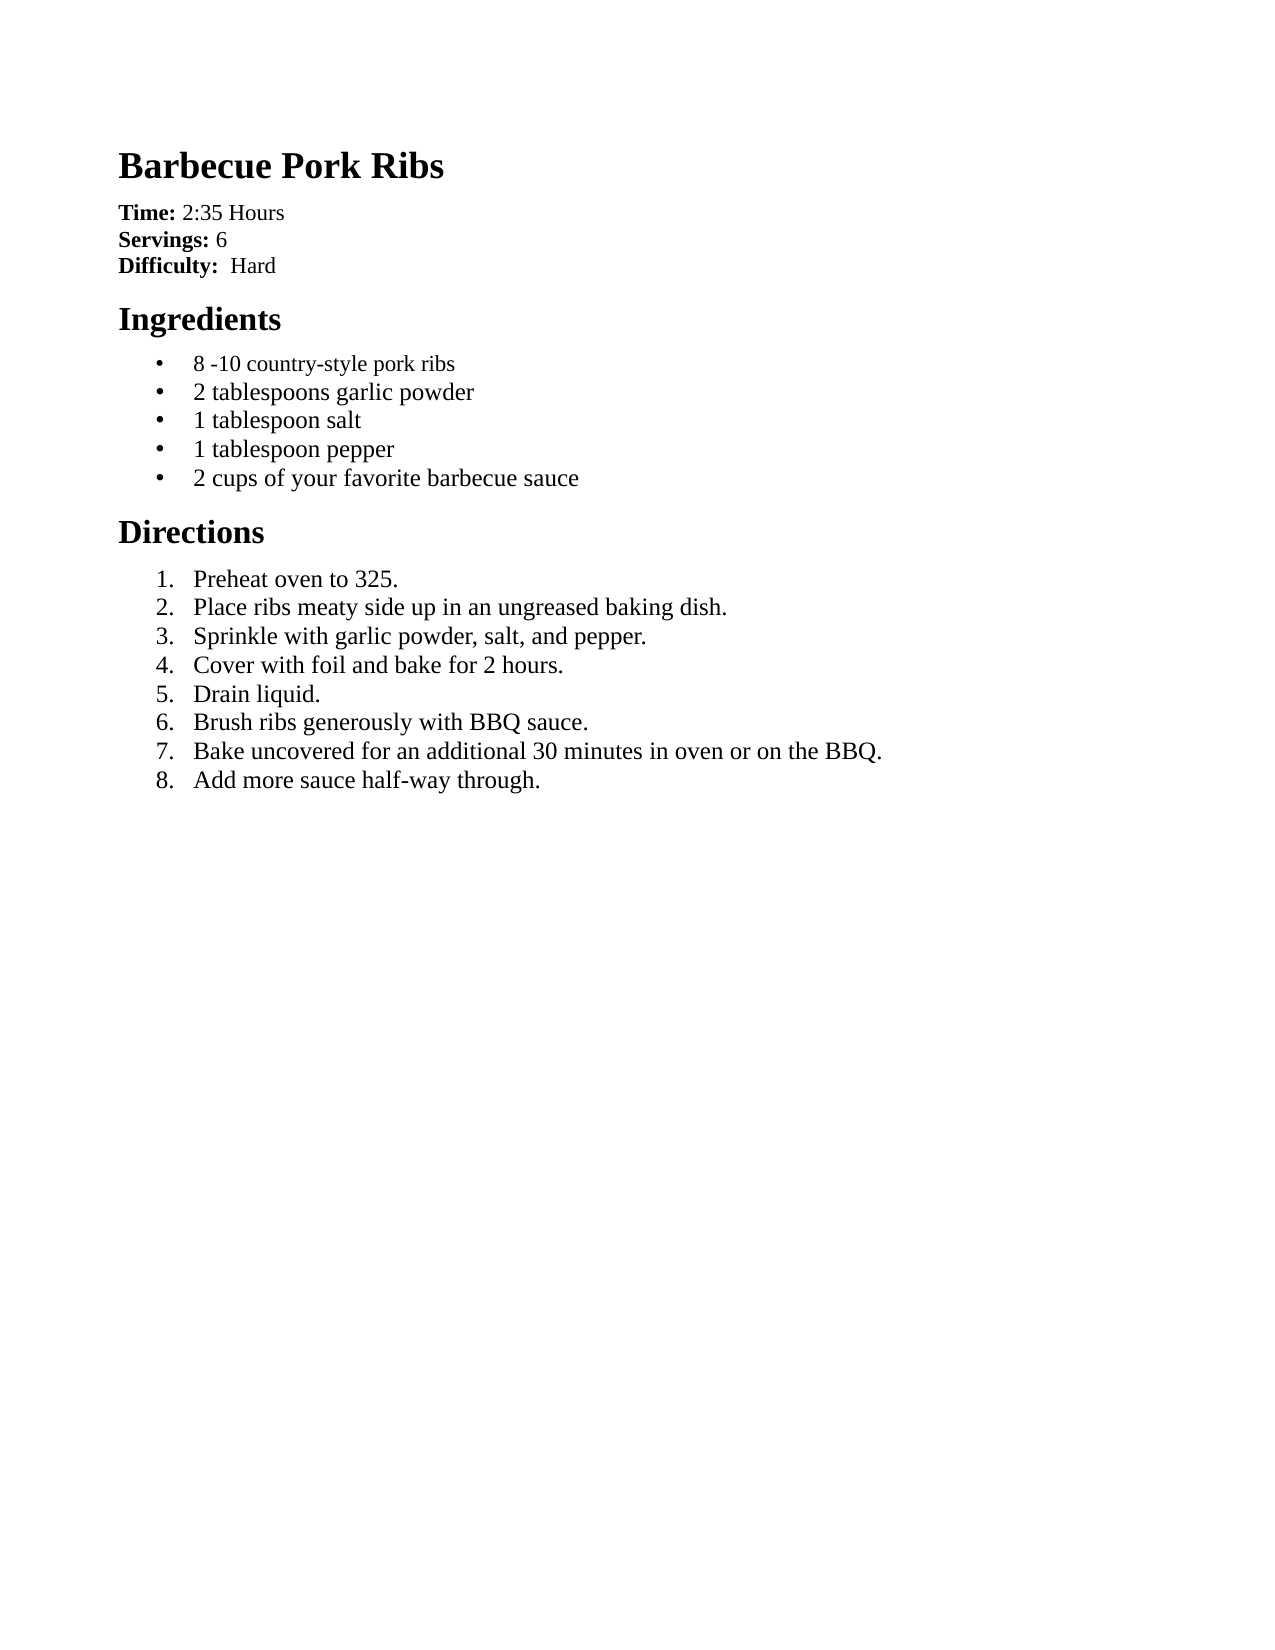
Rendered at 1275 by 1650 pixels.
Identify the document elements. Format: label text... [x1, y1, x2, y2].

list Drain liquid. [156, 679, 1157, 707]
text Difficulty: Hard [118, 252, 1157, 278]
text Servings: 6 [118, 226, 1157, 252]
list Place ribs meaty side up in an ungreased baking dish. [156, 592, 1157, 621]
list 1 tablespoon salt [156, 405, 1157, 434]
list 1 tablespoon pepper [156, 434, 1157, 463]
list Sprinkle with garlic powder, salt, and pepper. [156, 621, 1157, 650]
list Cover with foil and bake for 2 hours. [156, 650, 1157, 679]
list Preheat oven to 325. [156, 564, 1157, 592]
subtitle Ingredients [118, 299, 1157, 338]
subtitle Barbecue Pork Ribs [118, 143, 1157, 187]
list Add more sauce half-way through. [156, 765, 1157, 794]
list Bake uncovered for an additional 30 minutes in oven or on the BBQ. [156, 736, 1157, 765]
text Time: 2:35 Hours [118, 199, 1157, 226]
list 8 -10 country-style pork ribs [156, 350, 1157, 377]
list 2 tablespoons garlic powder [156, 377, 1157, 405]
list 2 cups of your favorite barbecue sauce [156, 463, 1157, 492]
subtitle Directions [118, 512, 1157, 551]
list Brush ribs generously with BBQ sauce. [156, 707, 1157, 736]
